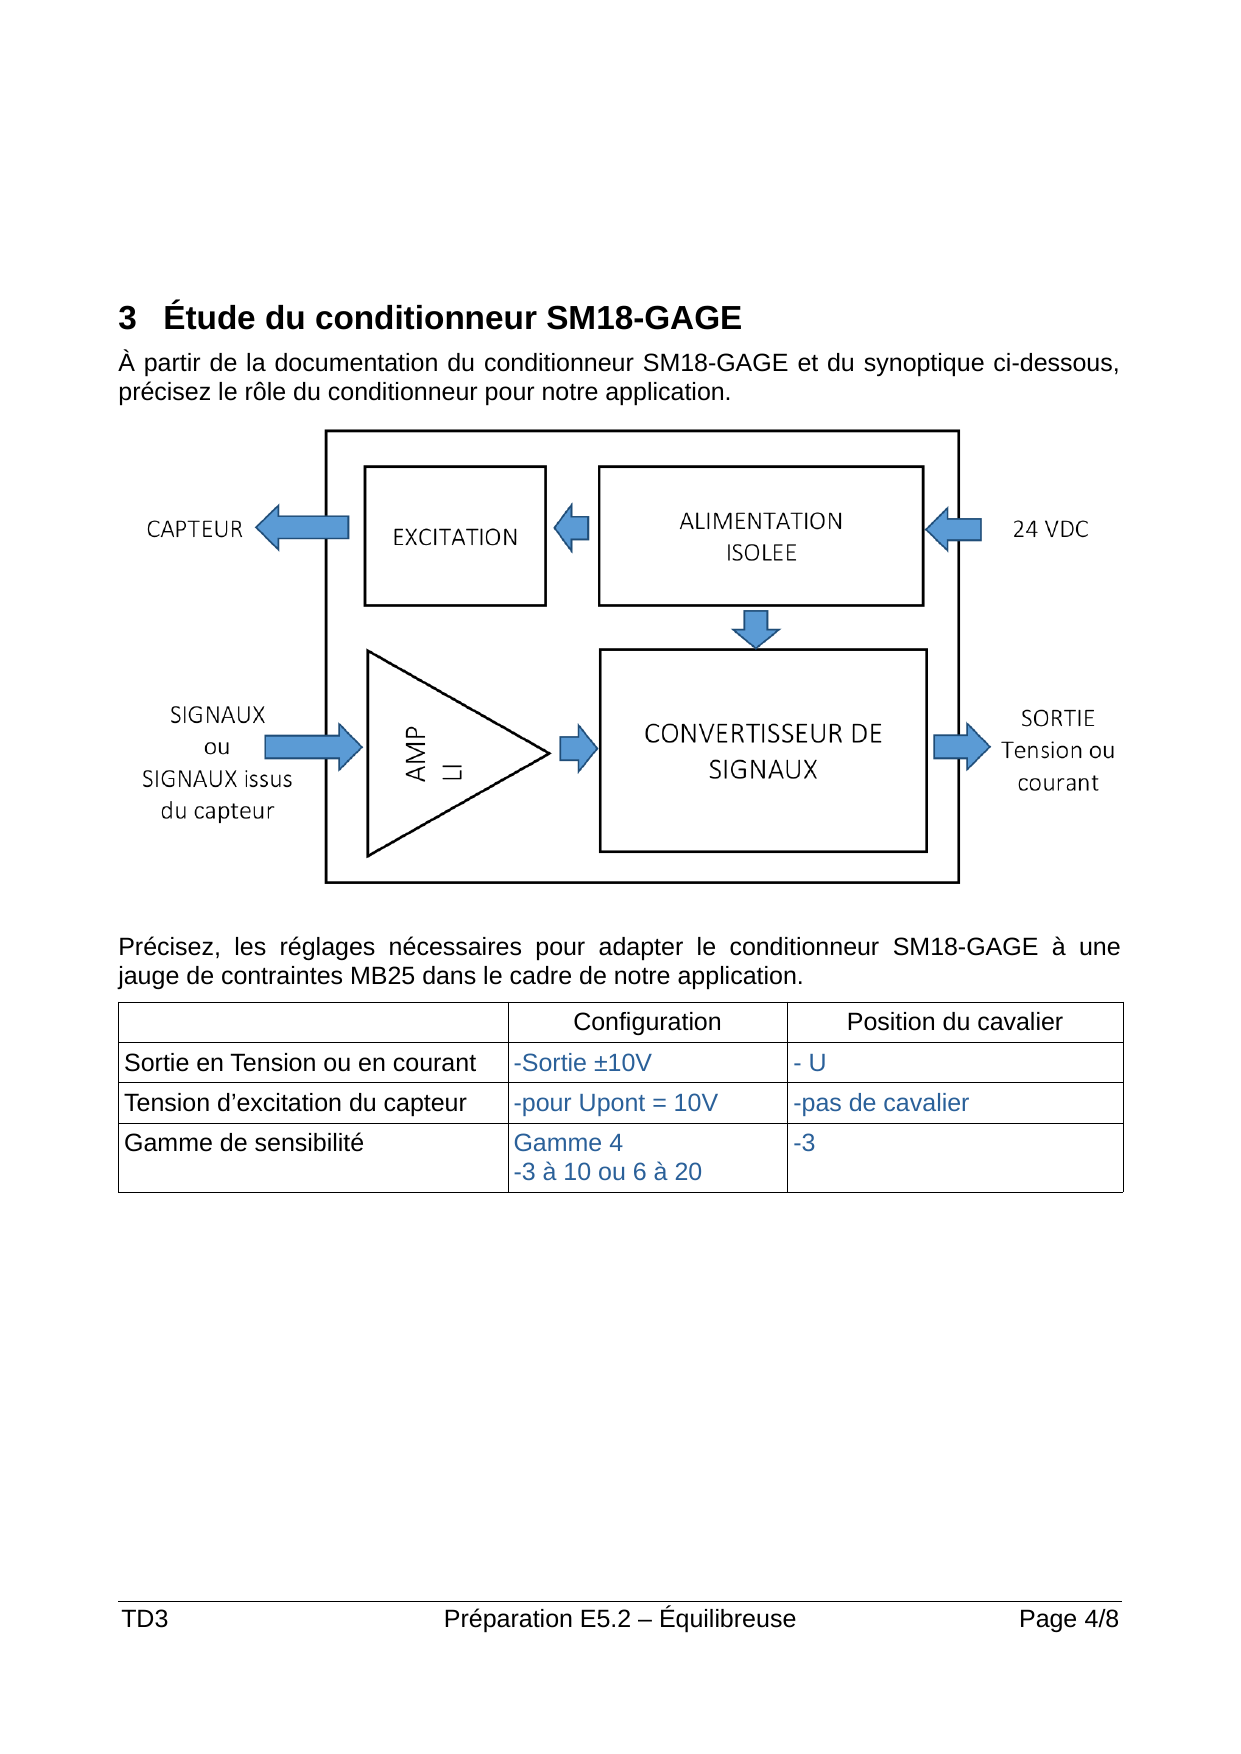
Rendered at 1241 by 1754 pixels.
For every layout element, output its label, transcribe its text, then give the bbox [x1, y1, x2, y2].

table_cell - U [788, 1043, 1123, 1082]
table_header [119, 1003, 508, 1042]
subtitle Étude du conditionneur SM18-GAGE [118, 298, 1122, 336]
table_cell Gamme 4 -3 à 10 ou 6 à 20 [509, 1124, 787, 1192]
table_cell -pour Upont = 10V [509, 1083, 787, 1122]
table_cell -3 [788, 1124, 1123, 1192]
picture [118, 417, 1123, 892]
text Précisez, les réglages nécessaires pour adapter le conditionneur SM18-GAGE à une jauge de contraintes MB25 dans le cadre de notre application. [118, 932, 1122, 990]
table_cell Sortie en Tension ou en courant [119, 1043, 508, 1082]
table_cell -pas de cavalier [788, 1083, 1123, 1122]
table_cell Gamme de sensibilité [119, 1124, 508, 1192]
table_cell Tension d’excitation du capteur [119, 1083, 508, 1122]
table_header Position du cavalier [788, 1003, 1123, 1042]
table_cell -Sortie ±10V [509, 1043, 787, 1082]
table_header Configuration [509, 1003, 787, 1042]
text À partir de la documentation du conditionneur SM18-GAGE et du synoptique ci-dessous, précisez le rôle du conditionneur pour notre application. [118, 348, 1122, 406]
